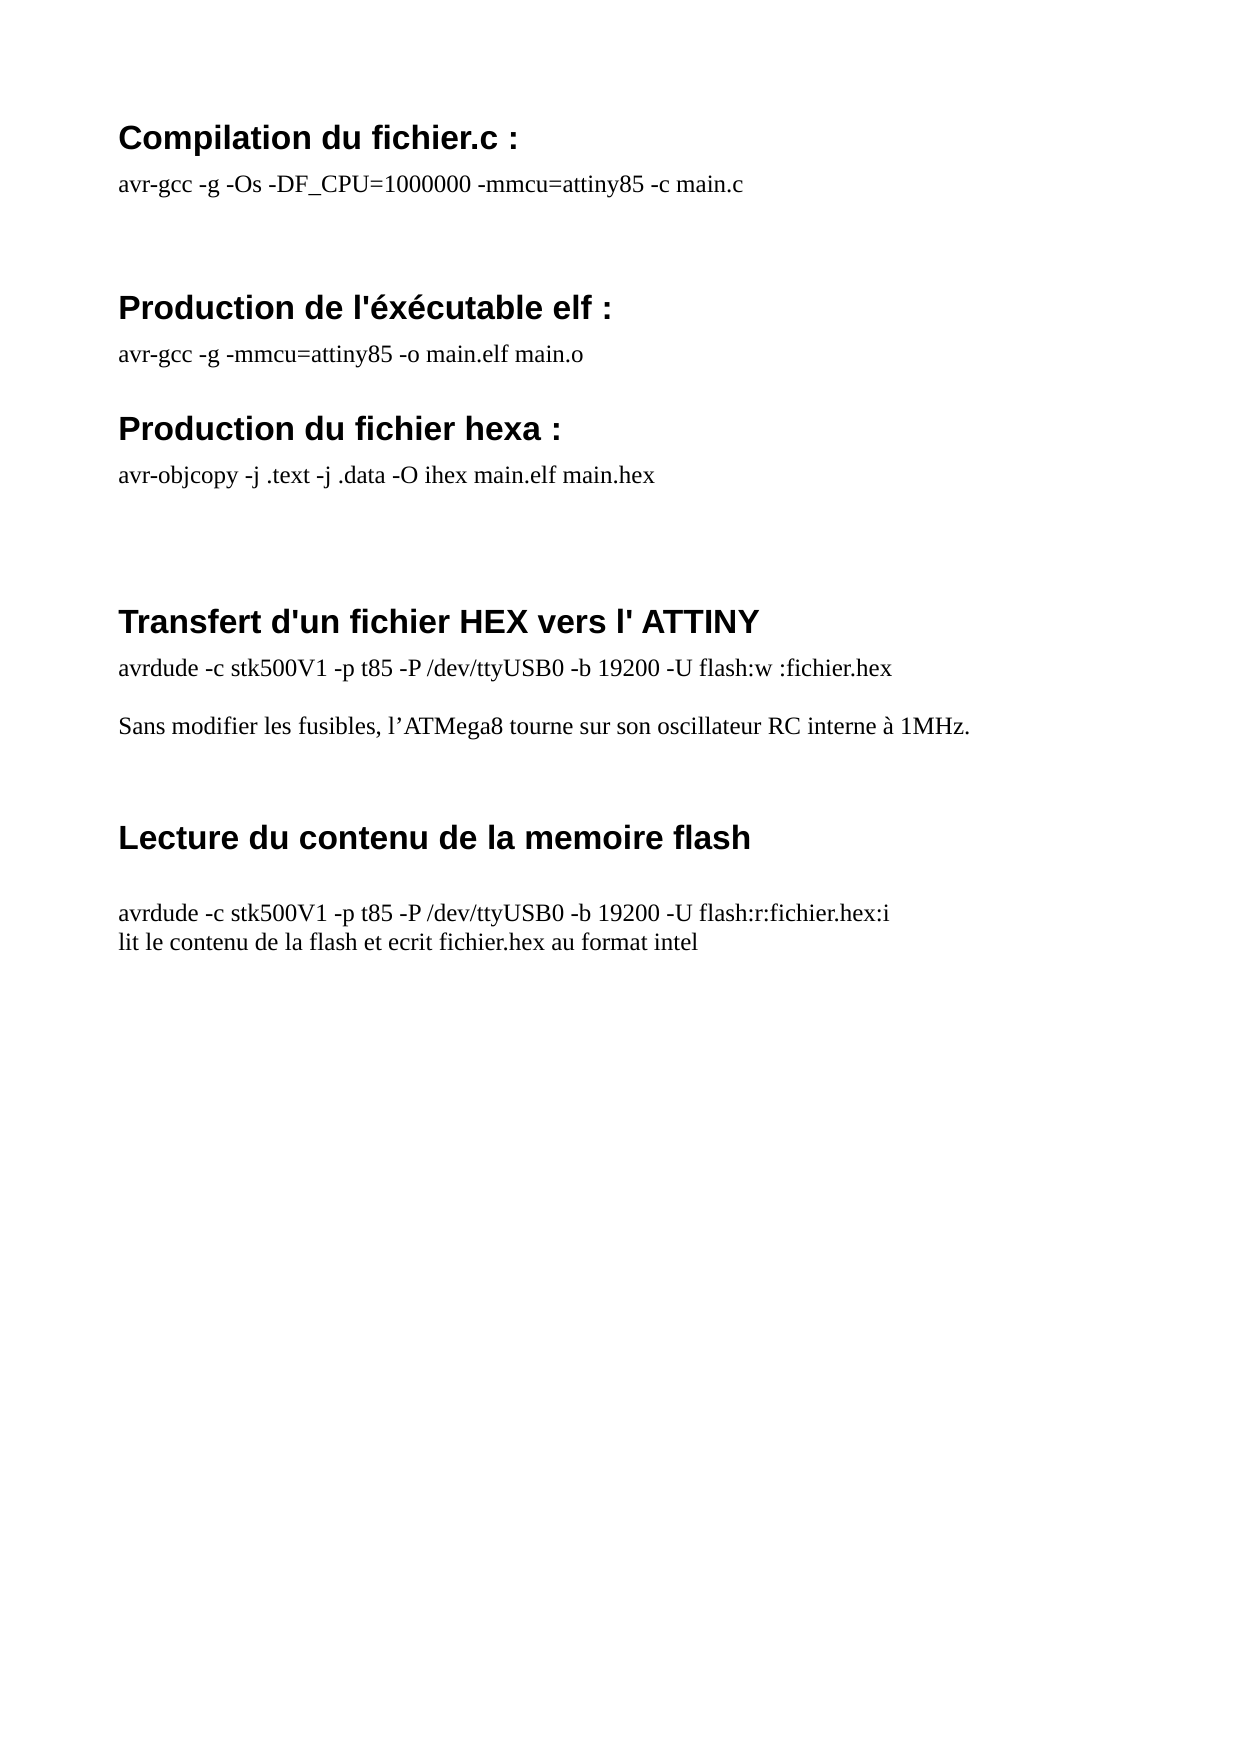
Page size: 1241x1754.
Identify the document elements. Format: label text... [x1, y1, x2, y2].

subtitle Production du fichier hexa : [118, 409, 1122, 448]
text Sans modifier les fusibles, l’ATMega8 tourne sur son oscillateur RC interne à 1MHz. [118, 711, 1122, 740]
subtitle Compilation du fichier.c : [118, 118, 1122, 157]
text lit le contenu de la flash et ecrit fichier.hex au format intel [118, 927, 1122, 955]
subtitle Transfert d'un fichier HEX vers l' ATTINY [118, 602, 1122, 641]
text avr-gcc -g -Os -DF_CPU=1000000 -mmcu=attiny85 -c main.c [118, 169, 1122, 198]
text avr-objcopy -j .text -j .data -O ihex main.elf main.hex [118, 460, 1122, 489]
text avrdude -c stk500V1 -p t85 -P /dev/ttyUSB0 -b 19200 -U flash:w :fichier.hex [118, 653, 1122, 682]
text avrdude -c stk500V1 -p t85 -P /dev/ttyUSB0 -b 19200 -U flash:r:fichier.hex:i [118, 898, 1122, 927]
subtitle Production de l'éxécutable elf : [118, 288, 1122, 327]
subtitle Lecture du contenu de la memoire flash [118, 818, 1122, 857]
text avr-gcc -g -mmcu=attiny85 -o main.elf main.o [118, 339, 1122, 368]
